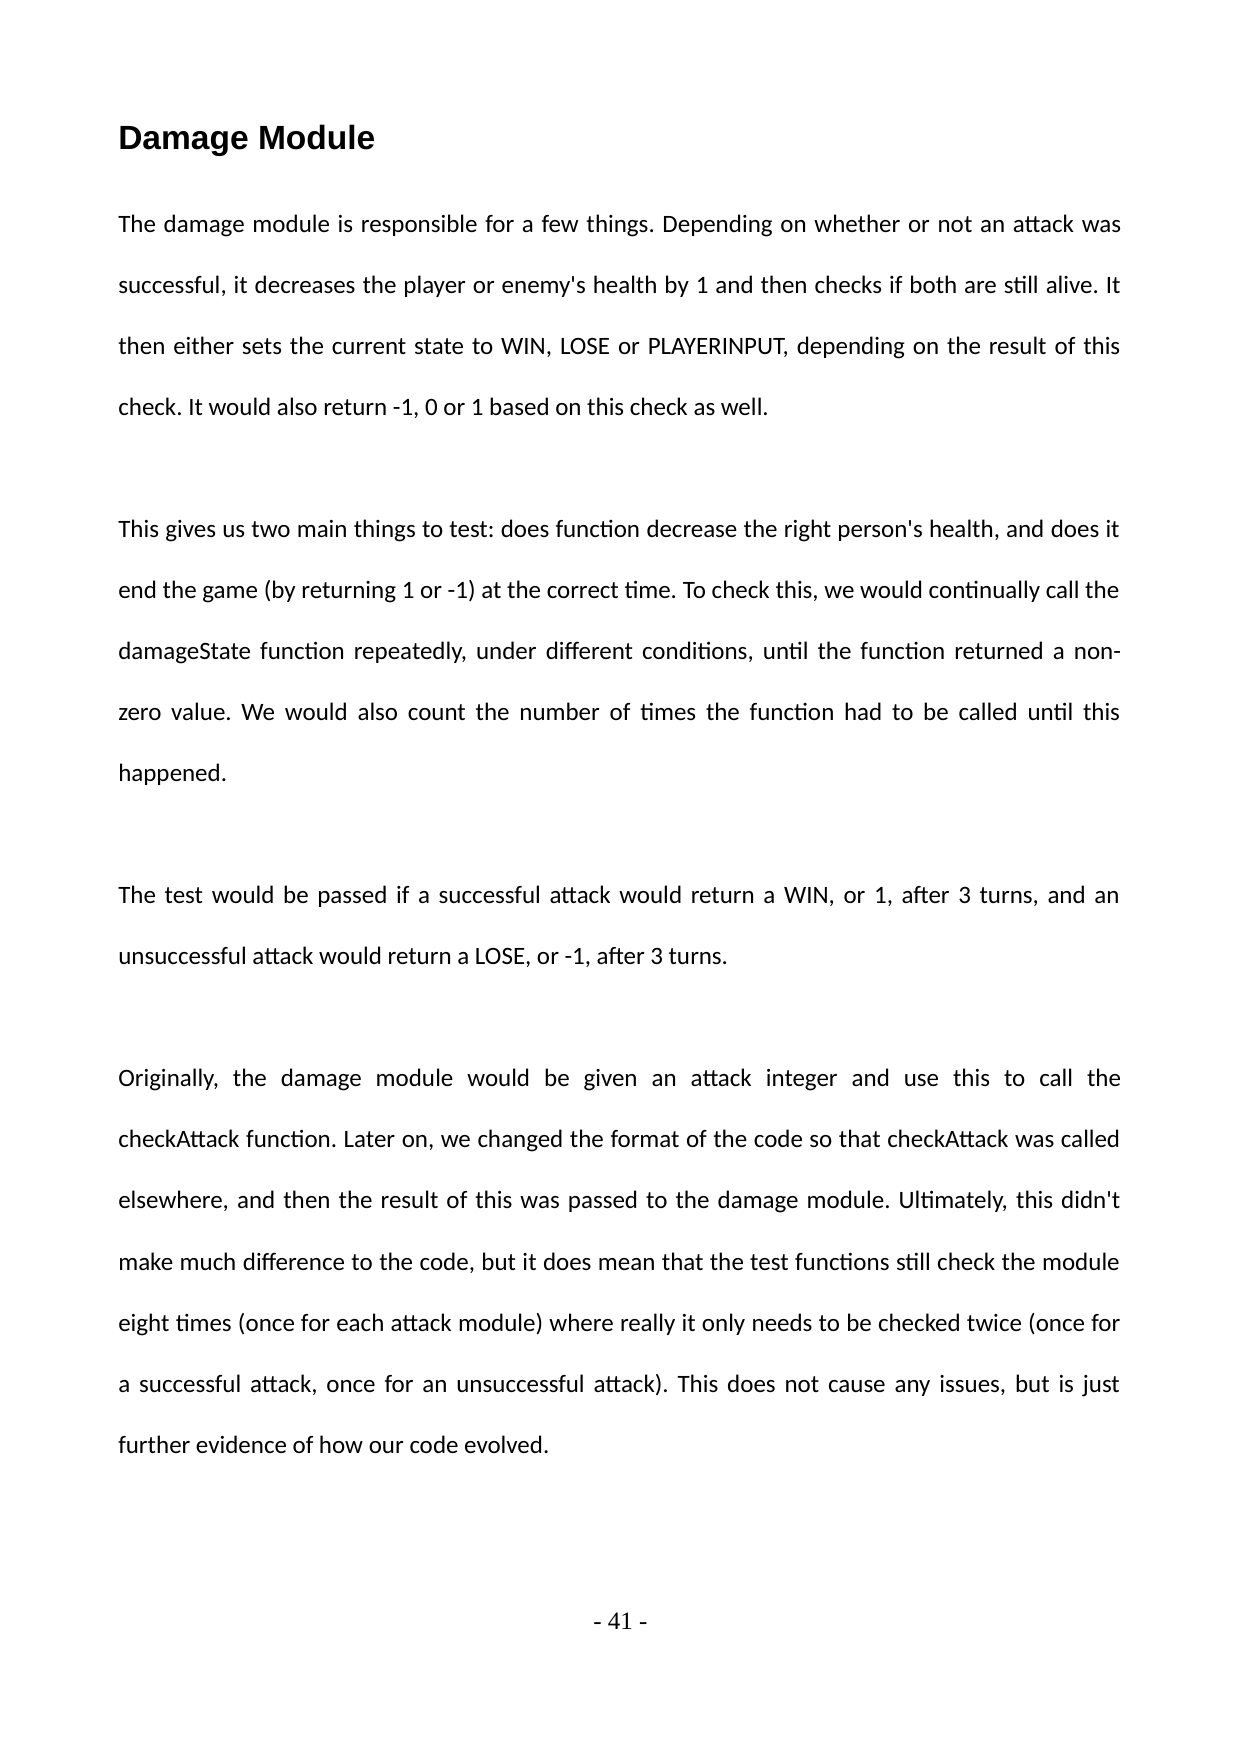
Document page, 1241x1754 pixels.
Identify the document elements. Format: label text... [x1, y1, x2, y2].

text Originally, the damage module would be given an attack integer and use this to call the checkAttack function. Later on, we changed the format of the code so that checkAttack was called elsewhere, and then the result of this was passed to the damage module. Ultimately, this didn't make much difference to the code, but it does mean that the test functions still check the module eight times (once for each attack module) where really it only needs to be checked twice (once for a successful attack, once for an unsuccessful attack). This does not cause any issues, but is just further evidence of how our code evolved. [118, 1062, 1122, 1459]
text This gives us two main things to test: does function decrease the right person's health, and does it end the game (by returning 1 or -1) at the correct time. To check this, we would continually call the damageState function repeatedly, under different conditions, until the function returned a non-zero value. We would also count the number of times the function had to be called until this happened. [118, 513, 1122, 788]
text The damage module is responsible for a few things. Depending on whether or not an attack was successful, it decreases the player or enemy's health by 1 and then checks if both are still alive. It then either sets the current state to WIN, LOSE or PLAYERINPUT, depending on the result of this check. It would also return -1, 0 or 1 based on this check as well. [118, 208, 1122, 422]
text The test would be passed if a successful attack would return a WIN, or 1, after 3 turns, and an unsuccessful attack would return a LOSE, or -1, after 3 turns. [118, 879, 1122, 971]
subtitle Damage Module [118, 118, 1122, 157]
